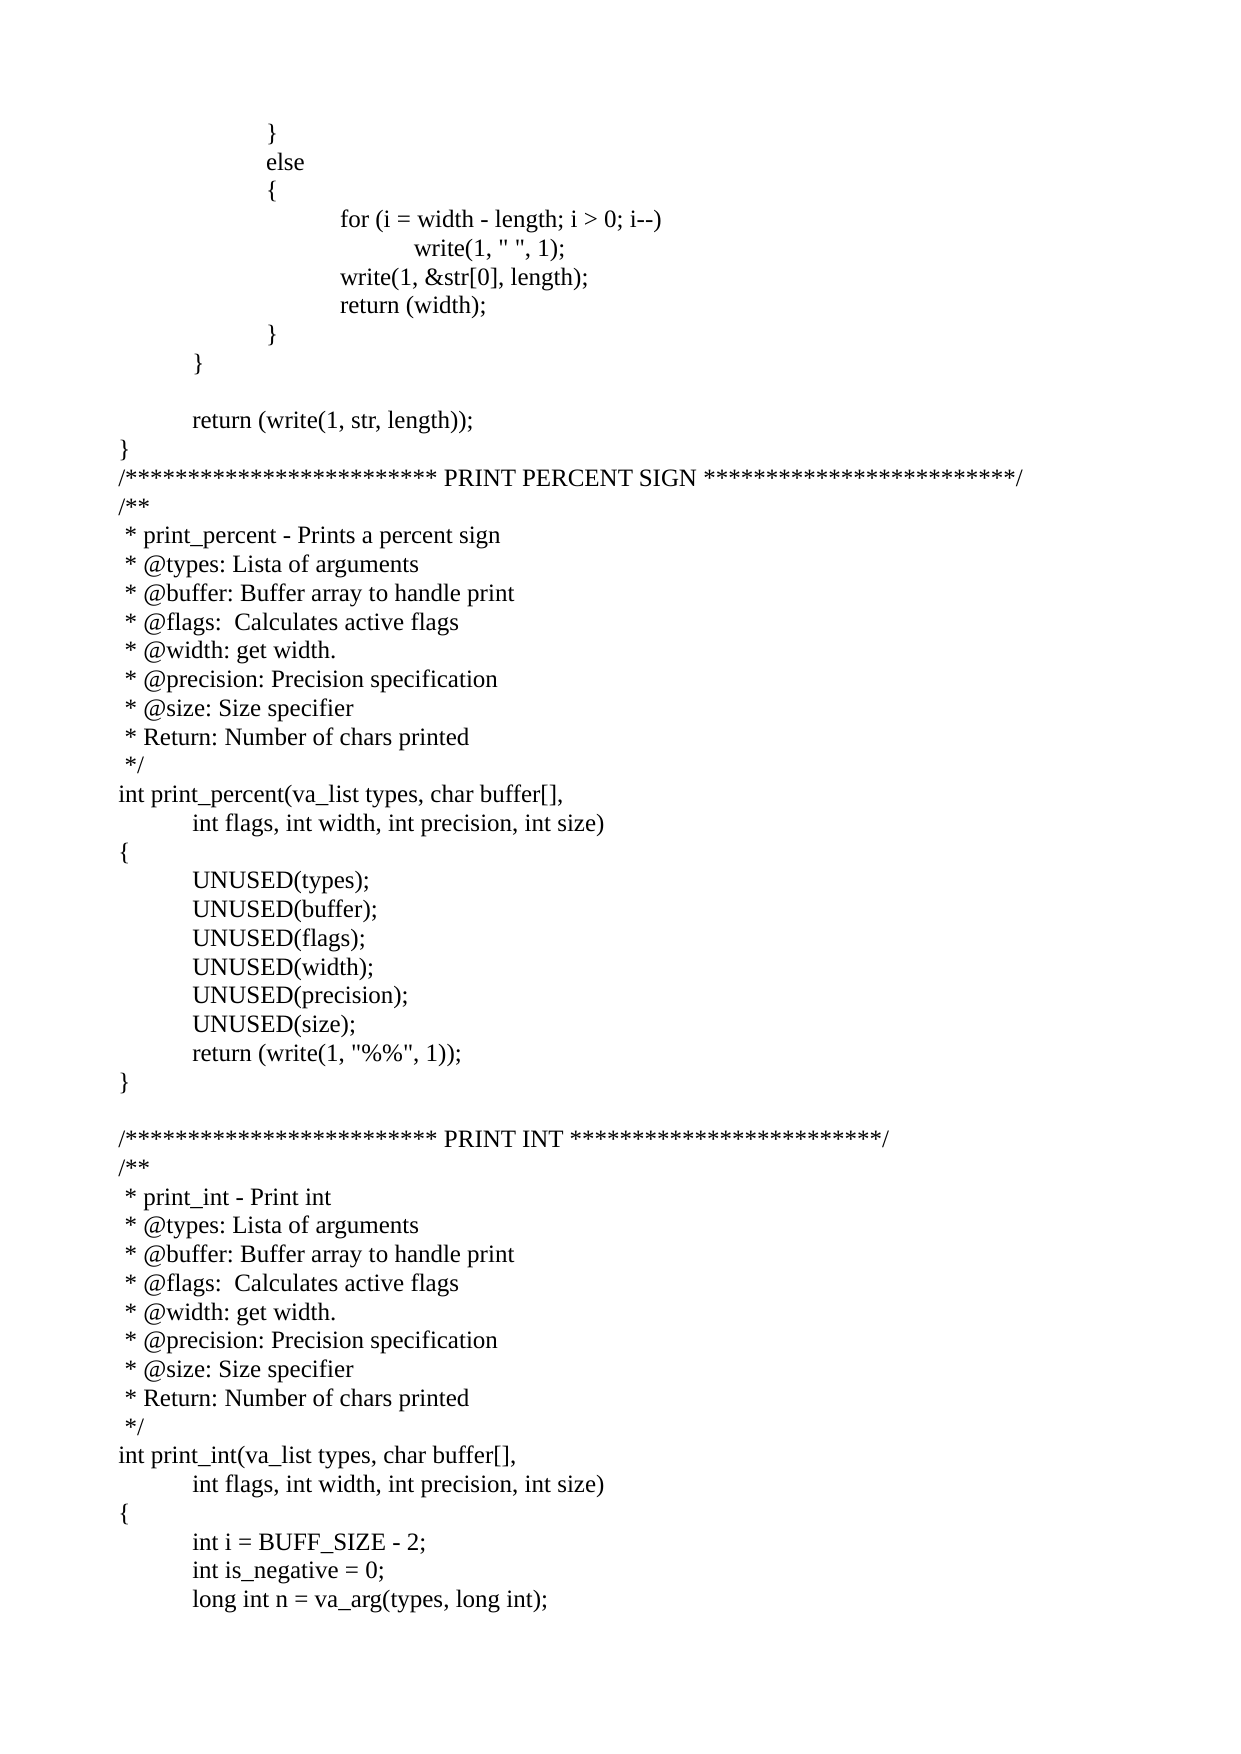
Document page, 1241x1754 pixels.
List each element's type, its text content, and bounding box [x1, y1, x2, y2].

text int flags, int width, int precision, int size) [118, 808, 1122, 837]
text for (i = width - length; i > 0; i--) [118, 204, 1122, 233]
text UNUSED(precision); [118, 981, 1122, 1009]
text /************************* PRINT PERCENT SIGN *************************/ [118, 463, 1122, 492]
text * @buffer: Buffer array to handle print [118, 1239, 1122, 1268]
text * @flags: Calculates active flags [118, 607, 1122, 636]
text } [118, 319, 1122, 348]
text * Return: Number of chars printed [118, 722, 1122, 751]
text int is_negative = 0; [118, 1556, 1122, 1584]
text int print_int(va_list types, char buffer[], [118, 1441, 1122, 1469]
text write(1, &str[0], length); [118, 262, 1122, 291]
text * @width: get width. [118, 636, 1122, 664]
text * @width: get width. [118, 1297, 1122, 1326]
text int print_percent(va_list types, char buffer[], [118, 779, 1122, 808]
text UNUSED(flags); [118, 923, 1122, 952]
text } [118, 118, 1122, 147]
text UNUSED(width); [118, 952, 1122, 981]
text * @size: Size specifier [118, 693, 1122, 722]
text * print_int - Print int [118, 1182, 1122, 1211]
text * @size: Size specifier [118, 1354, 1122, 1383]
text } [118, 1067, 1122, 1096]
text UNUSED(buffer); [118, 894, 1122, 923]
text */ [118, 751, 1122, 779]
text { [118, 1498, 1122, 1527]
text { [118, 837, 1122, 866]
text * Return: Number of chars printed [118, 1383, 1122, 1412]
text return (write(1, str, length)); [118, 406, 1122, 434]
text } [118, 348, 1122, 377]
text */ [118, 1412, 1122, 1441]
text return (write(1, "%%", 1)); [118, 1038, 1122, 1067]
text /** [118, 492, 1122, 521]
text * @buffer: Buffer array to handle print [118, 578, 1122, 607]
text int flags, int width, int precision, int size) [118, 1469, 1122, 1498]
text int i = BUFF_SIZE - 2; [118, 1527, 1122, 1556]
text } [118, 434, 1122, 463]
text else [118, 147, 1122, 176]
text * @types: Lista of arguments [118, 549, 1122, 578]
text long int n = va_arg(types, long int); [118, 1584, 1122, 1613]
text /** [118, 1153, 1122, 1182]
text * @flags: Calculates active flags [118, 1268, 1122, 1297]
text * @precision: Precision specification [118, 1326, 1122, 1354]
text * print_percent - Prints a percent sign [118, 521, 1122, 549]
text /************************* PRINT INT *************************/ [118, 1124, 1122, 1153]
text return (width); [118, 291, 1122, 319]
text * @types: Lista of arguments [118, 1211, 1122, 1239]
text UNUSED(types); [118, 866, 1122, 894]
text write(1, " ", 1); [118, 233, 1122, 262]
text UNUSED(size); [118, 1009, 1122, 1038]
text * @precision: Precision specification [118, 664, 1122, 693]
text { [118, 176, 1122, 204]
